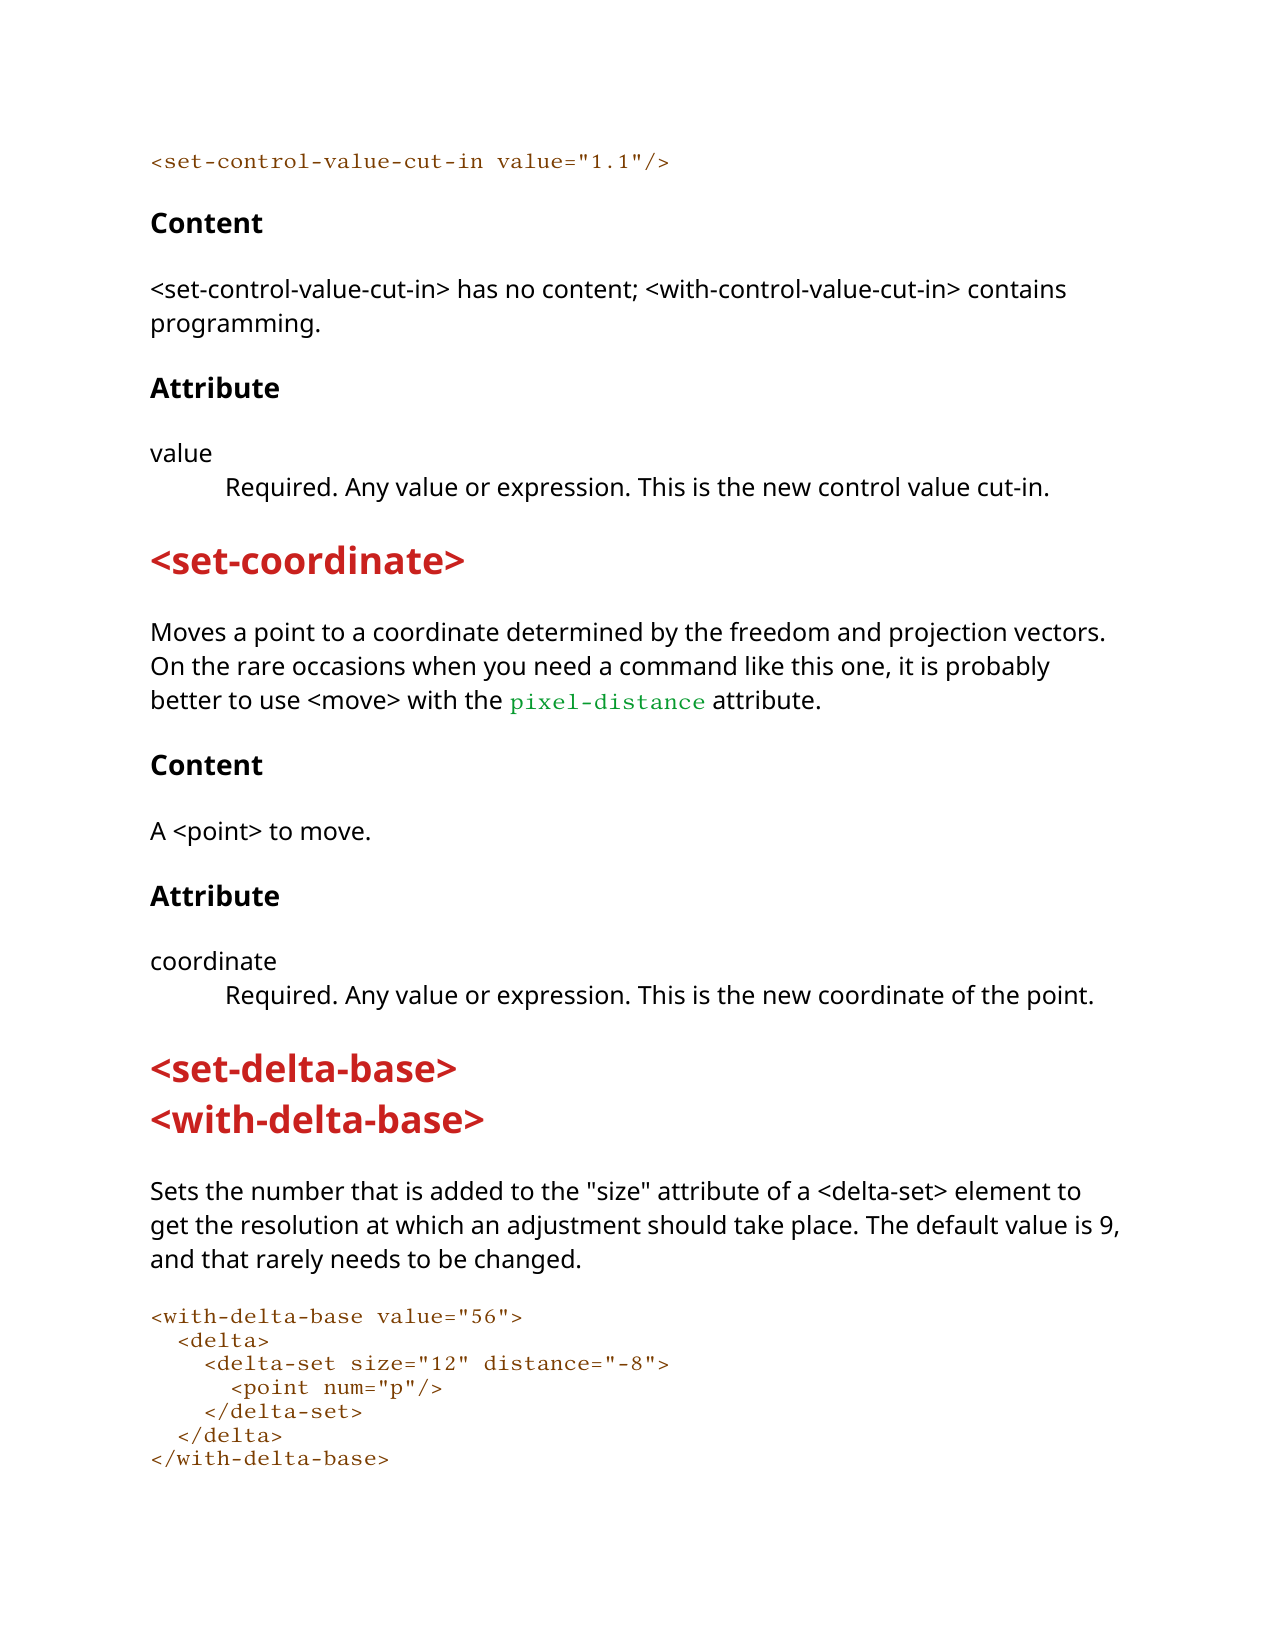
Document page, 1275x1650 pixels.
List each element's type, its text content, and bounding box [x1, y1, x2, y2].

subtitle Content [150, 204, 1125, 242]
text A <point> to move. [150, 813, 1125, 847]
text </delta-set> [150, 1400, 1125, 1423]
text Moves a point to a coordinate determined by the freedom and projection vectors. On the rare occasions when you need a command like this one, it is probably better to use <move> with the pixel-distance attribute. [150, 614, 1125, 717]
text </with-delta-base> [150, 1447, 1125, 1471]
text <delta-set size="12" distance="-8"> [150, 1352, 1125, 1376]
subtitle Attribute [150, 368, 1125, 407]
text <set-control-value-cut-in> has no content; <with-control-value-cut-in> contains programming. [150, 271, 1125, 339]
text </delta> [150, 1423, 1125, 1447]
text <delta> [150, 1328, 1125, 1352]
text <with-delta-base value="56"> [150, 1305, 1125, 1328]
text Sets the number that is added to the "size" attribute of a <delta-set> element to get the resolution at which an adjustment should take place. The default value is 9, and that rarely needs to be changed. [150, 1173, 1125, 1276]
text coordinate [150, 944, 1125, 978]
text value [150, 436, 1125, 470]
subtitle Attribute [150, 876, 1125, 915]
subtitle Content [150, 746, 1125, 784]
text <set-control-value-cut-in value="1.1"/> [150, 150, 1125, 174]
subtitle <set-coordinate> [150, 534, 1125, 585]
text <point num="p"/> [150, 1376, 1125, 1400]
text Required. Any value or expression. This is the new coordinate of the point. [225, 978, 1125, 1012]
text Required. Any value or expression. This is the new control value cut-in. [225, 470, 1125, 504]
subtitle <set-delta-base> <with-delta-base> [150, 1042, 1125, 1144]
